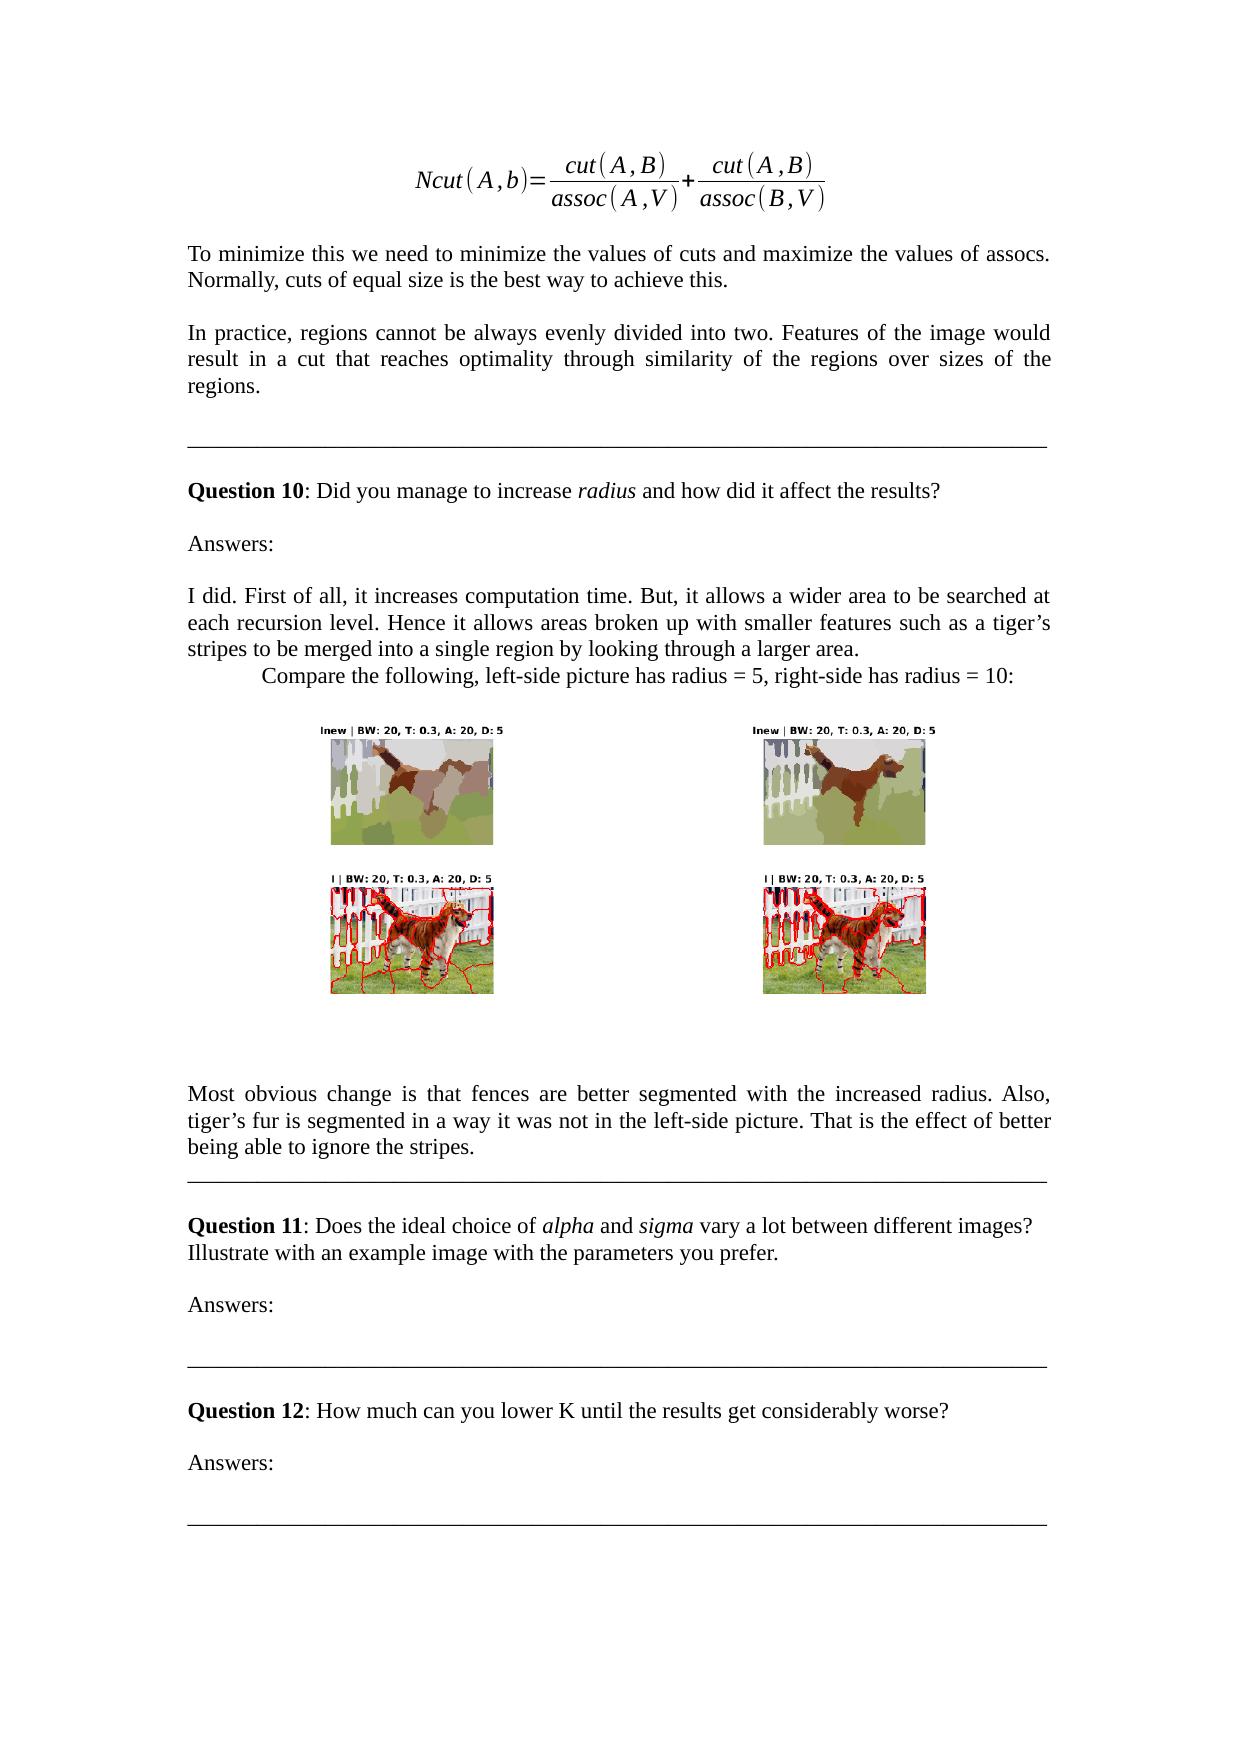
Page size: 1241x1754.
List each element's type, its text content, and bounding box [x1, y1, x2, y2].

text ___________________________________________________________________________ [187, 1502, 1053, 1528]
text Compare the following, left-side picture has radius = 5, right-side has radius = 10: [187, 662, 1053, 688]
text In practice, regions cannot be always evenly divided into two. Features of the image would result in a cut that reaches optimality through similarity of the regions over sizes of the regions. [187, 319, 1053, 398]
text ___________________________________________________________________________ [187, 1344, 1053, 1370]
table_header [188, 1028, 620, 1054]
text Question 10: Did you manage to increase radius and how did it affect the results? [187, 477, 1053, 503]
text Answers: [187, 1291, 1053, 1318]
picture [187, 714, 1053, 1028]
text Answers: [187, 1449, 1053, 1476]
text I did. First of all, it increases computation time. But, it allows a wider area to be searched at each recursion level. Hence it allows areas broken up with smaller features such as a tiger’s stripes to be merged into a single region by looking through a larger area. [187, 583, 1053, 662]
text Most obvious change is that fences are better segmented with the increased radius. Also, tiger’s fur is segmented in a way it was not in the left-side picture. That is the effect of better being able to ignore the stripes. [187, 1080, 1053, 1159]
text Question 12: How much can you lower K until the results get considerably worse? [187, 1397, 1053, 1423]
text ___________________________________________________________________________ [187, 1159, 1053, 1186]
table_header [620, 1028, 1053, 1054]
text Answers: [187, 530, 1053, 556]
text To minimize this we need to minimize the values of cuts and maximize the values of assocs. Normally, cuts of equal size is the best way to achieve this. [187, 240, 1053, 293]
text Question 11: Does the ideal choice of alpha and sigma vary a lot between different images? Illustrate with an example image with the parameters you prefer. [187, 1212, 1053, 1265]
text ___________________________________________________________________________ [187, 424, 1053, 451]
